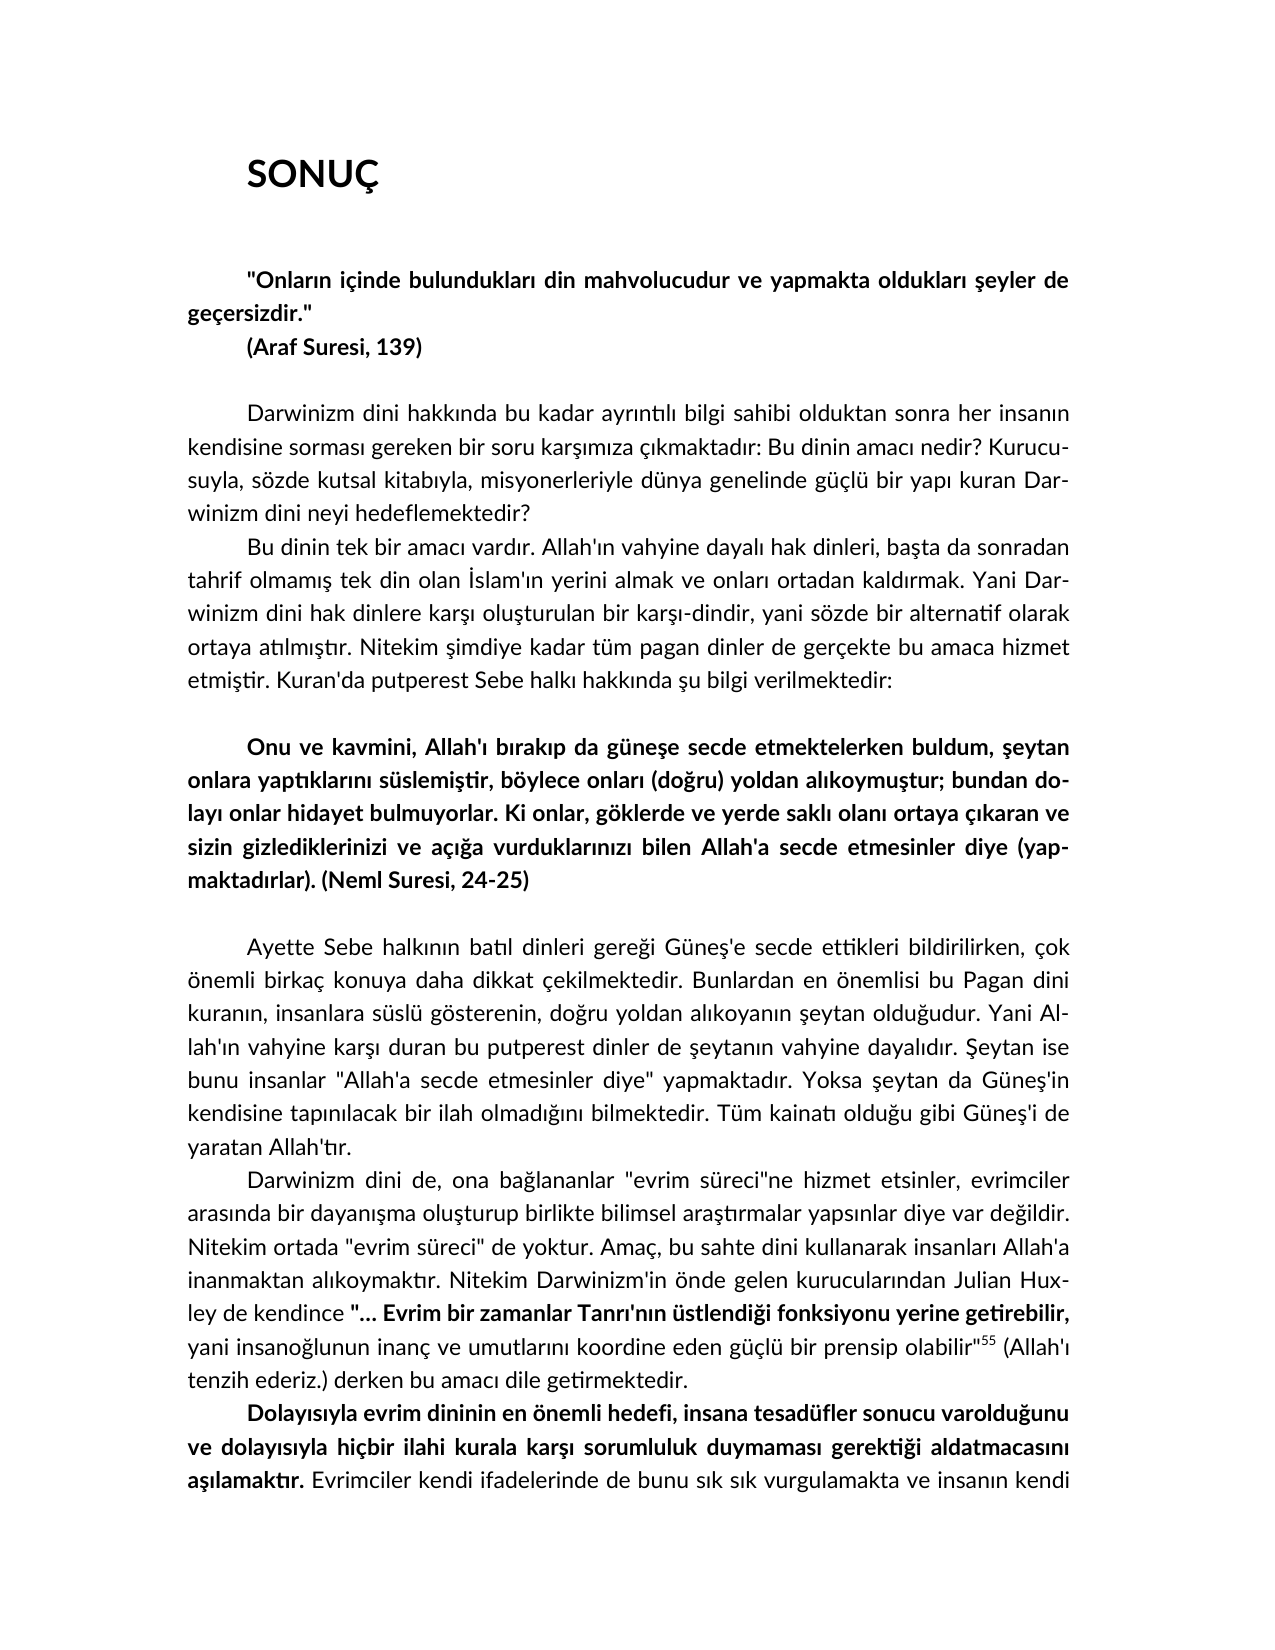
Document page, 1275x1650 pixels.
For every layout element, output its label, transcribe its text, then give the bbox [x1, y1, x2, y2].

text Dar­wi­nizm di­ni hak­kın­da bu ka­dar ay­rın­tı­lı bil­gi sa­hi­bi ol­duk­tan son­ra her in­sa­nın ken­di­si­ne sor­ma­sı ge­re­ken bir so­ru kar­şı­mı­za çık­mak­ta­dır: Bu di­nin ama­cı ne­dir? Ku­ru­cu­suy­la, söz­de kut­sal ki­ta­bıy­la, mis­yo­ner­le­riy­le dün­ya ge­ne­lin­de güç­lü bir ya­pı ku­ran Dar­wi­nizm di­ni ne­yi he­def­le­mek­te­dir? [187, 395, 1070, 528]
text SONUÇ [187, 150, 1070, 195]
text Bu di­nin tek bir ama­cı var­dır. Al­lah'ın vah­yi­ne da­ya­lı hak din­le­ri, baş­ta da sonradan tahrif olmamış tek din olan İs­lam'ın ye­ri­ni al­mak ve on­la­rı or­ta­dan kal­dır­mak. Ya­ni Dar­wi­nizm di­ni hak din­le­re kar­şı oluş­tu­ru­lan bir kar­şı-din­dir, ya­ni söz­de bir al­ter­na­tif ola­rak or­ta­ya atıl­mış­tır. Ni­te­kim şim­di­ye ka­dar tüm pa­gan din­ler de ger­çek­te bu ama­ca hiz­met et­miş­tir. Ku­ran'da put­pe­rest Se­be hal­kı hak­kın­da şu bil­gi ve­ril­mek­te­dir: [187, 528, 1070, 695]
text Do­la­yı­sıy­la ev­rim di­ni­nin en önem­li he­de­fi, in­sa­na te­sa­düf­ler so­nu­cu va­rol­du­ğu­nu ve do­la­yı­sıy­la hiç­bir ila­hi ku­ra­la kar­şı so­rum­lu­luk duy­ma­ma­sı ge­rek­ti­ği al­dat­ma­ca­sı­nı aşı­la­mak­tır. Ev­rim­ci­ler ken­di ifa­de­le­rin­de de bu­nu sık sık vur­gu­la­mak­ta ve in­sa­nın ken­di [187, 1395, 1070, 1495]
text (Araf Suresi, 139) [187, 328, 1070, 362]
text Onu ve kav­mi­ni, Al­lah'ı bı­ra­kıp da gü­ne­şe sec­de et­mek­te­ler­ken bul­dum, şey­tan on­la­ra yap­tık­la­rı­nı süs­le­miş­tir, böy­le­ce on­la­rı (doğ­ru) yol­dan alı­koy­muş­tur; bun­dan do­la­yı on­lar hi­da­yet bul­mu­yor­lar. Ki on­lar, gök­ler­de ve yer­de sak­lı ola­nı or­ta­ya çı­ka­ran ve si­zin giz­le­dik­le­ri­ni­zi ve açı­ğa vur­duk­la­rı­nı­zı bi­len Al­lah'a sec­de et­me­sin­ler di­ye (yap­mak­ta­dır­lar). (Neml Su­re­si, 24-25) [187, 728, 1070, 895]
text "Onların içinde bulundukları din mahvolucudur ve yapmakta oldukları şeyler de geçersizdir." [187, 262, 1070, 328]
text Ayet­te Se­be hal­kı­nın ba­tıl din­le­ri ge­re­ği Gü­neş'e sec­de et­tik­le­ri bil­di­ri­lir­ken, çok önem­li bir­kaç ko­nu­ya da­ha dik­kat çe­kil­mek­te­dir. Bun­lar­dan en önem­li­si bu Pa­gan di­ni ku­ra­nın, in­san­la­ra süs­lü gös­te­re­nin, doğ­ru yol­dan alı­ko­ya­nın şey­tan ol­du­ğu­dur. Ya­ni Al­lah'ın vah­yi­ne kar­şı du­ran bu put­pe­rest din­ler de şeytanın vah­yi­ne da­ya­lı­dır. Şey­tan ise bu­nu in­san­lar "Al­lah'a sec­de et­me­sin­ler di­ye" yap­mak­ta­dır. Yok­sa şey­tan da Gü­neş'in ken­di­si­ne ta­pı­nı­la­cak bir ilah ol­ma­dı­ğı­nı bil­mek­te­dir. Tüm ka­ina­tı ol­du­ğu gi­bi Gü­neş'i de ya­ra­tan Al­lah'tır. [187, 928, 1070, 1162]
text Dar­wi­nizm di­ni de, ona bağ­la­nan­lar "ev­rim sü­re­ci"ne hiz­met et­sin­ler, ev­rim­ci­ler ara­sın­da bir da­ya­nış­ma oluş­tu­rup bir­lik­te bi­lim­sel araş­tır­ma­lar yap­sın­lar di­ye var de­ğil­dir. Nitekim or­ta­da "ev­rim sü­re­ci" de yok­tur. Amaç, bu sah­te di­ni kul­la­na­rak in­san­la­rı Al­lah'a inan­mak­tan alı­koy­mak­tır. Nitekim Dar­wi­nizm'in ön­de ge­len ku­ru­cu­la­rın­dan Ju­li­an Hux­ley de ken­din­ce "… Ev­rim bir za­man­lar Tan­rı'nın üst­len­di­ği fonk­si­yo­nu ye­ri­ne ge­ti­re­bi­lir, ya­ni in­sa­noğ­lu­nun inanç ve umut­la­rı­nı ko­or­di­ne eden güç­lü bir pren­sip ola­bi­lir"55 (Allah'ı tenzih ederiz.) der­ken bu ama­cı di­le ge­tir­mek­te­dir. [187, 1162, 1070, 1395]
